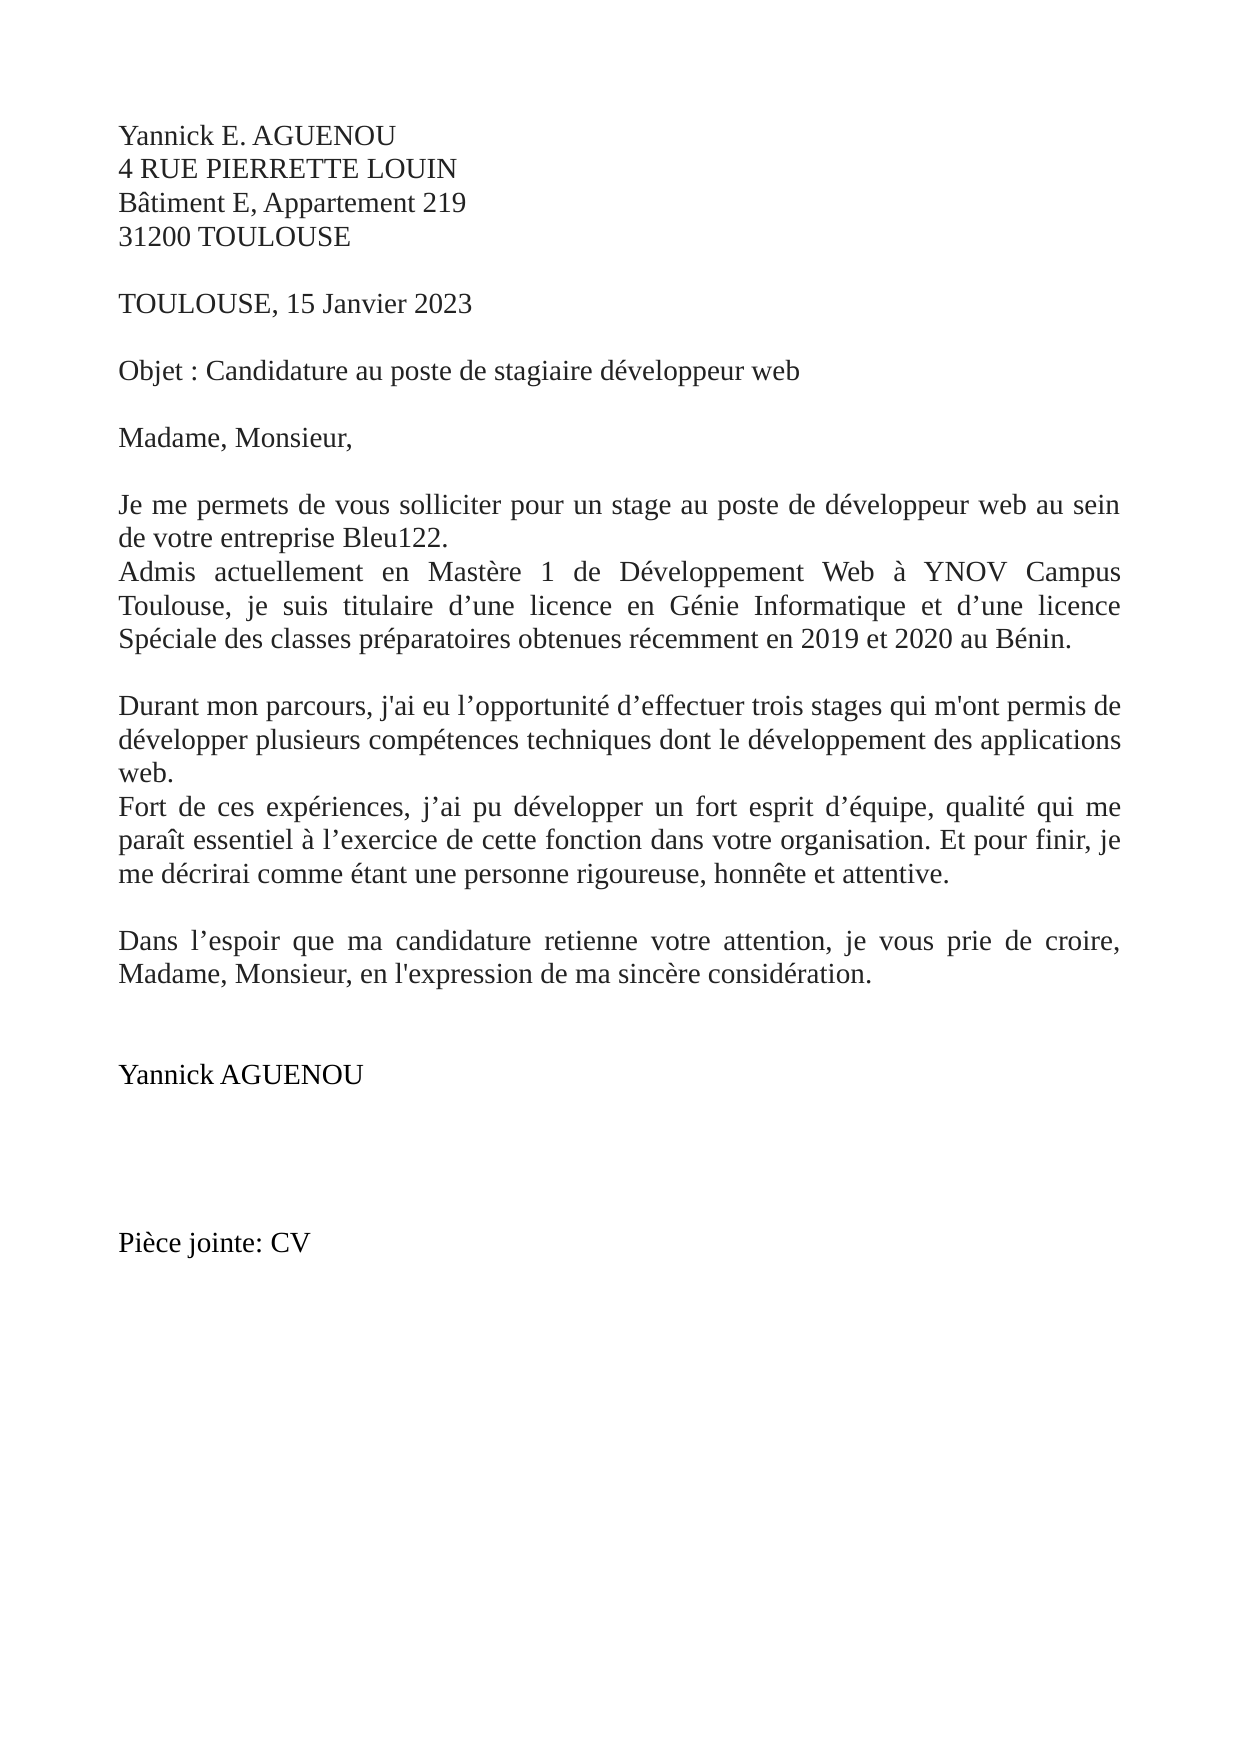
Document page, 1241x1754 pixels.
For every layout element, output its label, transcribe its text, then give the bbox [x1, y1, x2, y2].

text Fort de ces expériences, j’ai pu développer un fort esprit d’équipe, qualité qui me paraît essentiel à l’exercice de cette fonction dans votre organisation. Et pour finir, je me décrirai comme étant une personne rigoureuse, honnête et attentive. [118, 789, 1122, 889]
text 4 RUE PIERRETTE LOUIN [118, 152, 1122, 185]
text Bâtiment E, Appartement 219 [118, 185, 1122, 219]
text Je me permets de vous solliciter pour un stage au poste de développeur web au sein de votre entreprise Bleu122. [118, 487, 1122, 554]
text TOULOUSE, 15 Janvier 2023 [118, 286, 1122, 319]
text Pièce jointe: CV [118, 1225, 1122, 1258]
text Objet : Candidature au poste de stagiaire développeur web [118, 353, 1122, 386]
text Admis actuellement en Mastère 1 de Développement Web à YNOV Campus Toulouse, je suis titulaire d’une licence en Génie Informatique et d’une licence Spéciale des classes préparatoires obtenues récemment en 2019 et 2020 au Bénin. [118, 554, 1122, 655]
text Madame, Monsieur, [118, 420, 1122, 453]
text Durant mon parcours, j'ai eu l’opportunité d’effectuer trois stages qui m'ont permis de développer plusieurs compétences techniques dont le développement des applications web. [118, 688, 1122, 789]
text Yannick E. AGUENOU [118, 118, 1122, 152]
text Yannick AGUENOU [118, 1057, 1122, 1091]
text Dans l’espoir que ma candidature retienne votre attention, je vous prie de croire, Madame, Monsieur, en l'expression de ma sincère considération. [118, 923, 1122, 990]
text 31200 TOULOUSE [118, 219, 1122, 252]
